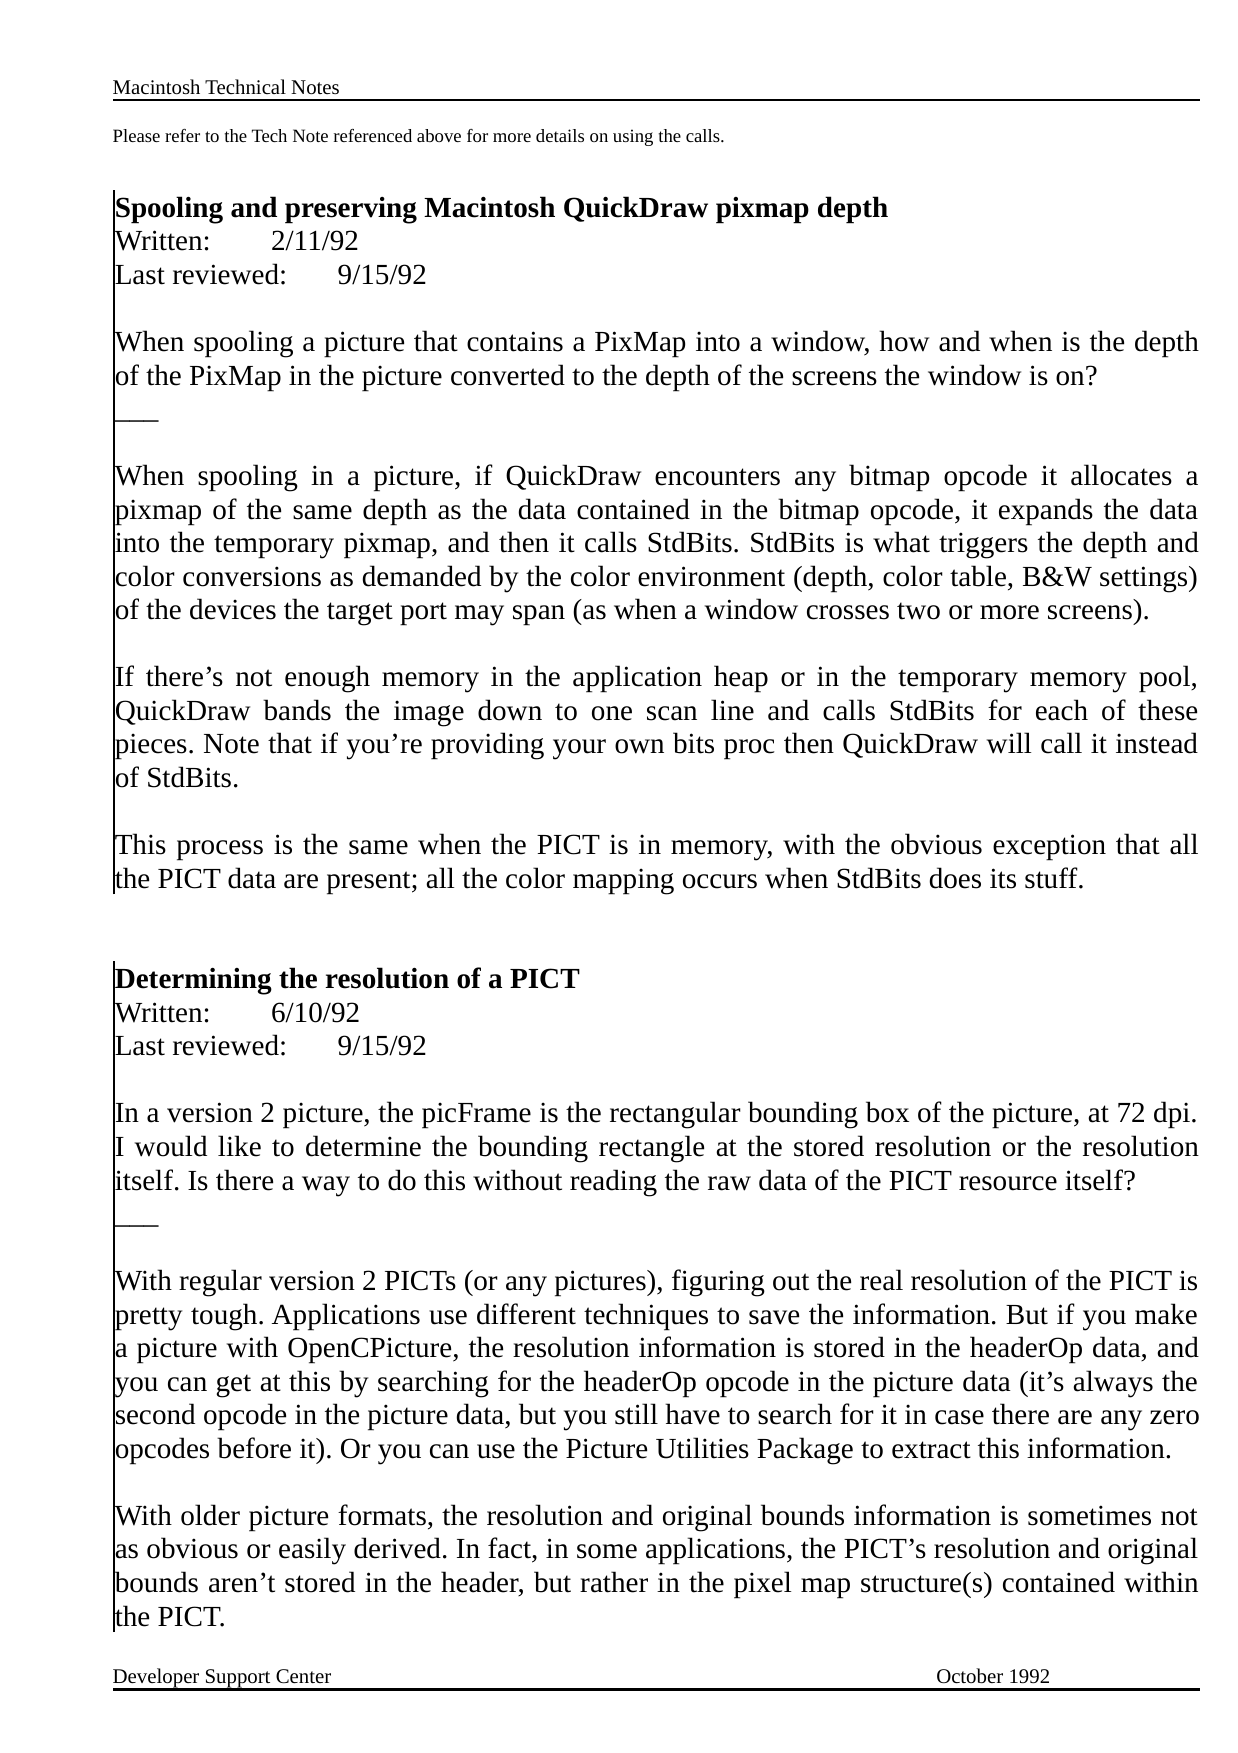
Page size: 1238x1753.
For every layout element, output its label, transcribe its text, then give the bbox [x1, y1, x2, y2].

text This process is the same when the PICT is in memory, with the obvious exception that all the PICT data are present; all the color mapping occurs when StdBits does its stuff. [115, 827, 1200, 894]
text ___ [115, 1196, 1200, 1230]
text Written: 2/11/92 [115, 223, 1200, 257]
text When spooling in a picture, if QuickDraw encounters any bitmap opcode it allocates a pixmap of the same depth as the data contained in the bitmap opcode, it expands the data into the temporary pixmap, and then it calls StdBits. StdBits is what triggers the depth and color conversions as demanded by the color environment (depth, color table, B&W settings) of the devices the target port may span (as when a window crosses two or more screens). [115, 458, 1200, 626]
text Last reviewed: 9/15/92 [115, 1028, 1200, 1062]
text Please refer to the Tech Note referenced above for more details on using the calls. [112, 125, 1200, 147]
text Last reviewed: 9/15/92 [115, 257, 1200, 291]
text Written: 6/10/92 [115, 995, 1200, 1028]
text Determining the resolution of a PICT [115, 961, 1200, 995]
text Spooling and preserving Macintosh QuickDraw pixmap depth [115, 190, 1200, 223]
text With older picture formats, the resolution and original bounds information is sometimes not as obvious or easily derived. In fact, in some applications, the PICT’s resolution and original bounds aren’t stored in the header, but rather in the pixel map structure(s) contained within the PICT. [115, 1498, 1200, 1632]
text When spooling a picture that contains a PixMap into a window, how and when is the depth of the PixMap in the picture converted to the depth of the screens the window is on? [115, 324, 1200, 391]
text If there’s not enough memory in the application heap or in the temporary memory pool, QuickDraw bands the image down to one scan line and calls StdBits for each of these pieces. Note that if you’re providing your own bits proc then QuickDraw will call it instead of StdBits. [115, 659, 1200, 794]
text ___ [115, 391, 1200, 425]
text With regular version 2 PICTs (or any pictures), figuring out the real resolution of the PICT is pretty tough. Applications use different techniques to save the information. But if you make a picture with OpenCPicture, the resolution information is stored in the headerOp data, and you can get at this by searching for the headerOp opcode in the picture data (it’s always the second opcode in the picture data, but you still have to search for it in case there are any zero opcodes before it). Or you can use the Picture Utilities Package to extract this information. [115, 1263, 1200, 1464]
text In a version 2 picture, the picFrame is the rectangular bounding box of the picture, at 72 dpi. I would like to determine the bounding rectangle at the stored resolution or the resolution itself. Is there a way to do this without reading the raw data of the PICT resource itself? [115, 1096, 1200, 1196]
